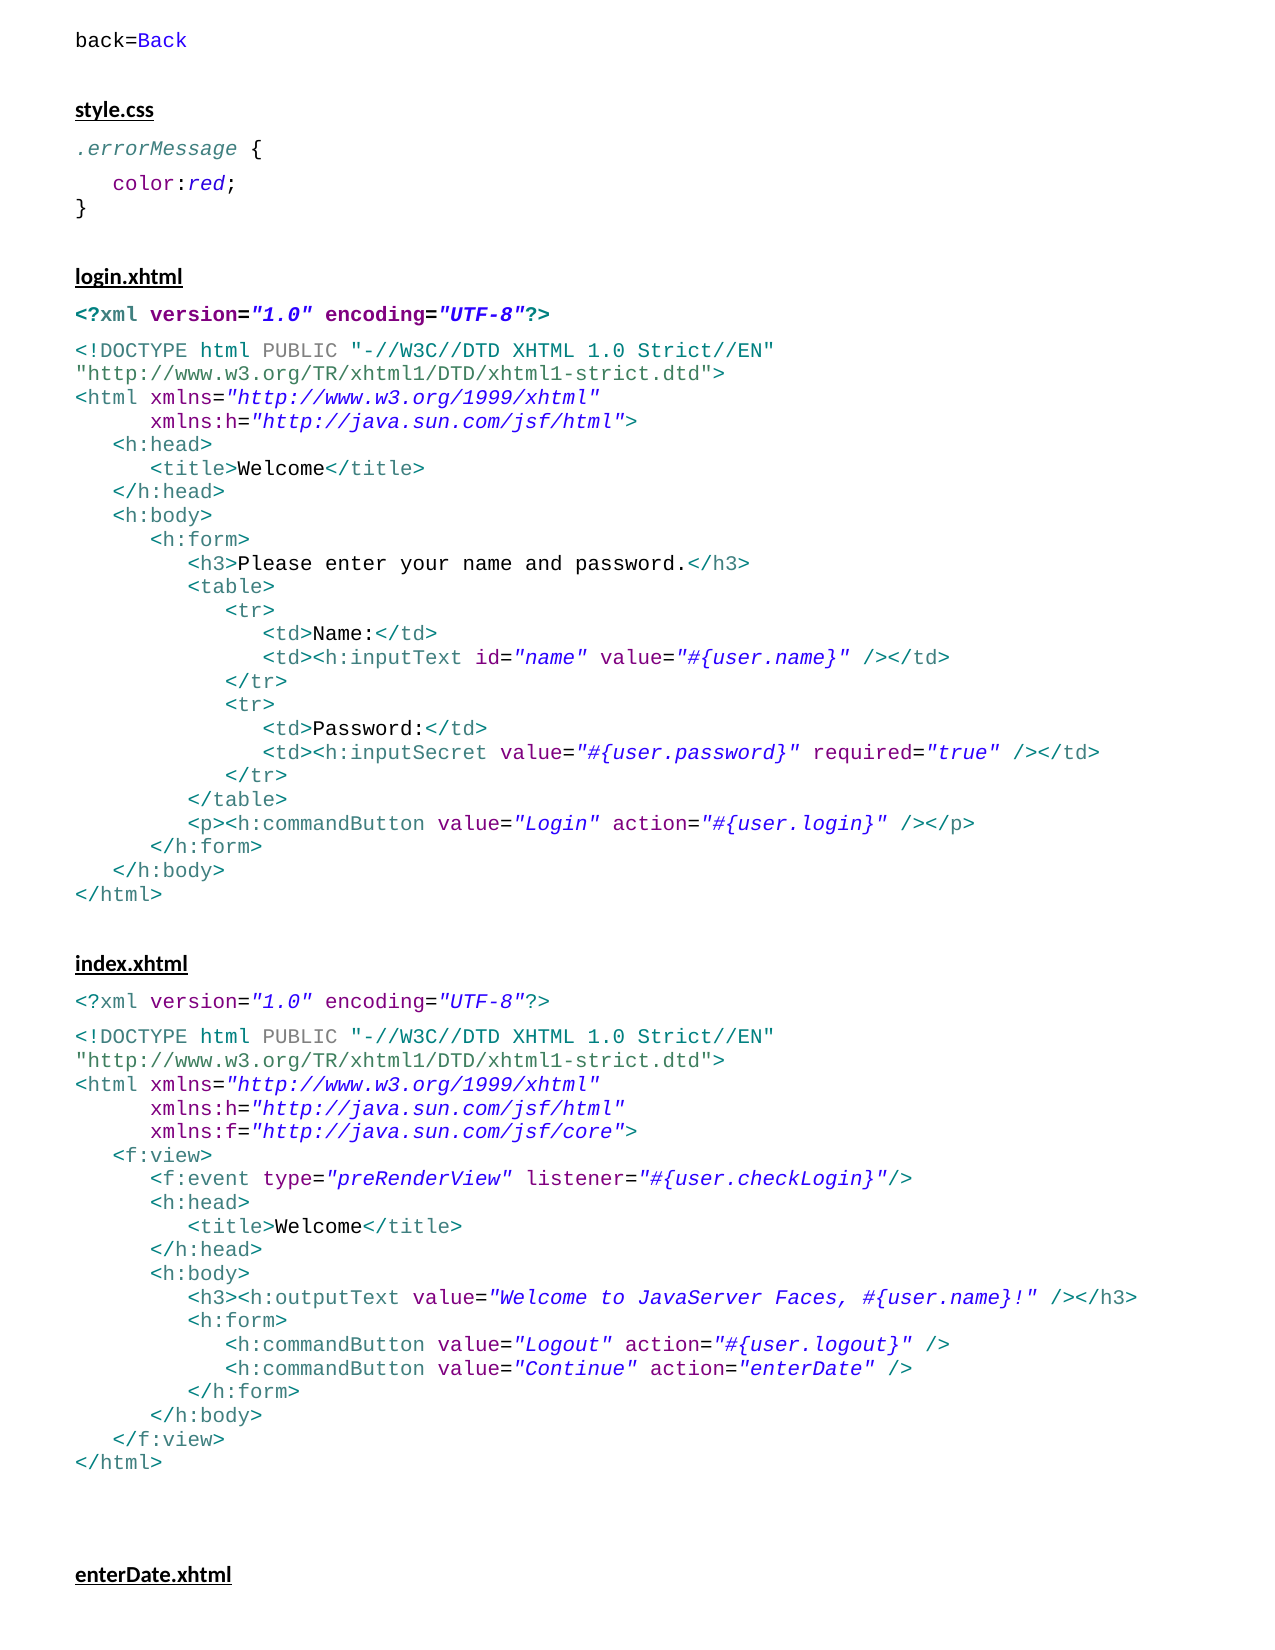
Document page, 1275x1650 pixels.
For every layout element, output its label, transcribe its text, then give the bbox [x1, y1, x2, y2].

text </table> [75, 789, 1245, 813]
text <tr> [75, 694, 1245, 718]
text </tr> [75, 765, 1245, 789]
text <title>Welcome</title> [75, 1216, 1245, 1239]
text <h:form> [75, 529, 1245, 552]
text <h3>Please enter your name and password.</h3> [75, 552, 1245, 576]
text .errorMessage { [75, 138, 1245, 161]
text <h:head> [75, 1192, 1245, 1216]
text <!DOCTYPE html PUBLIC "-//W3C//DTD XHTML 1.0 Strict//EN" [75, 1027, 1245, 1050]
text xmlns:h="http://java.sun.com/jsf/html"> [75, 411, 1245, 434]
text login.xhtml [75, 262, 1245, 290]
text </tr> [75, 671, 1245, 694]
text <title>Welcome</title> [75, 458, 1245, 482]
text <td><h:inputSecret value="#{user.password}" required="true" /></td> [75, 742, 1245, 765]
text color:red; [75, 173, 1245, 197]
text "http://www.w3.org/TR/xhtml1/DTD/xhtml1-strict.dtd"> [75, 363, 1245, 387]
text <td>Password:</td> [75, 718, 1245, 742]
text </html> [75, 1452, 1245, 1476]
text </f:view> [75, 1428, 1245, 1452]
text <h:commandButton value="Continue" action="enterDate" /> [75, 1358, 1245, 1381]
text } [75, 197, 1245, 220]
text <h:body> [75, 505, 1245, 529]
text xmlns:h="http://java.sun.com/jsf/html" [75, 1097, 1245, 1121]
text style.css [75, 96, 1245, 124]
text <html xmlns="http://www.w3.org/1999/xhtml" [75, 1074, 1245, 1097]
text <?xml version="1.0" encoding="UTF-8"?> [75, 991, 1245, 1015]
text back=Back [75, 30, 1245, 54]
text <td>Name:</td> [75, 623, 1245, 647]
text <h3><h:outputText value="Welcome to JavaServer Faces, #{user.name}!" /></h3> [75, 1287, 1245, 1310]
text <p><h:commandButton value="Login" action="#{user.login}" /></p> [75, 813, 1245, 836]
text <html xmlns="http://www.w3.org/1999/xhtml" [75, 387, 1245, 411]
text <f:event type="preRenderView" listener="#{user.checkLogin}"/> [75, 1168, 1245, 1192]
text </h:form> [75, 1381, 1245, 1405]
text <!DOCTYPE html PUBLIC "-//W3C//DTD XHTML 1.0 Strict//EN" [75, 340, 1245, 363]
text <f:view> [75, 1145, 1245, 1168]
text <?xml version="1.0" encoding="UTF-8"?> [75, 304, 1245, 328]
text <table> [75, 576, 1245, 600]
text "http://www.w3.org/TR/xhtml1/DTD/xhtml1-strict.dtd"> [75, 1050, 1245, 1074]
text index.xhtml [75, 949, 1245, 977]
text <h:head> [75, 434, 1245, 458]
text </h:body> [75, 1405, 1245, 1428]
text enterDate.xhtml [75, 1560, 1245, 1588]
text <h:form> [75, 1310, 1245, 1334]
text </html> [75, 883, 1245, 907]
text <tr> [75, 600, 1245, 623]
text <td><h:inputText id="name" value="#{user.name}" /></td> [75, 647, 1245, 671]
text xmlns:f="http://java.sun.com/jsf/core"> [75, 1121, 1245, 1145]
text </h:head> [75, 1239, 1245, 1263]
text <h:body> [75, 1263, 1245, 1287]
text </h:form> [75, 836, 1245, 860]
text </h:body> [75, 860, 1245, 883]
text </h:head> [75, 482, 1245, 505]
text <h:commandButton value="Logout" action="#{user.logout}" /> [75, 1334, 1245, 1358]
